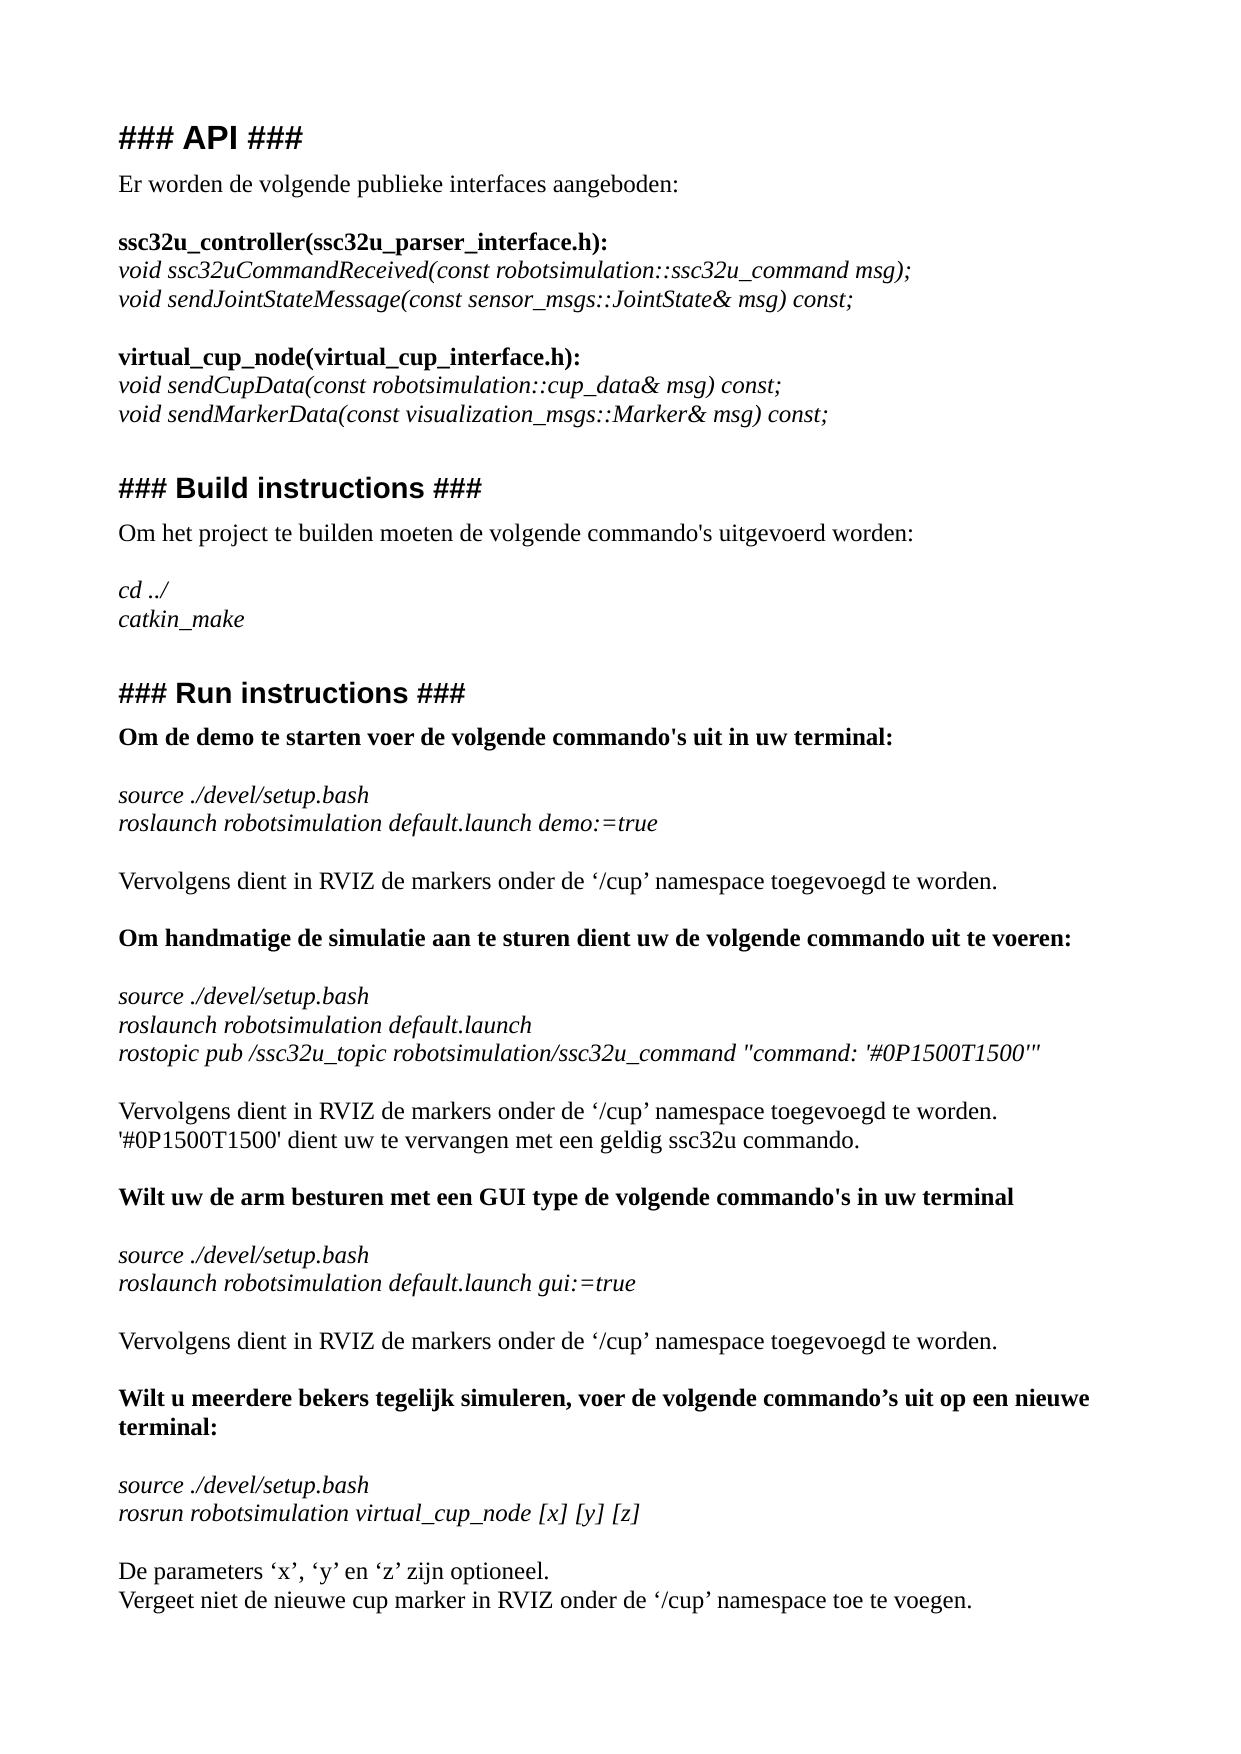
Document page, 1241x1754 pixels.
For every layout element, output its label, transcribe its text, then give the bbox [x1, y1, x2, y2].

text roslaunch robotsimulation default.launch gui:=true [118, 1268, 1122, 1297]
subtitle ### Run instructions ### [118, 676, 1122, 710]
text roslaunch robotsimulation default.launch [118, 1010, 1122, 1038]
subtitle ### API ### [118, 118, 1122, 157]
text Om de demo te starten voer de volgende commando's uit in uw terminal: [118, 722, 1122, 751]
subtitle ### Build instructions ### [118, 471, 1122, 505]
text rosrun robotsimulation virtual_cup_node [x] [y] [z] [118, 1498, 1122, 1527]
text rostopic pub /ssc32u_topic robotsimulation/ssc32u_command "command: '#0P1500T1500'" [118, 1038, 1122, 1067]
text catkin_make [118, 604, 1122, 633]
text Vergeet niet de nieuwe cup marker in RVIZ onder de ‘/cup’ namespace toe te voegen. [118, 1585, 1122, 1613]
text Wilt u meerdere bekers tegelijk simuleren, voer de volgende commando’s uit op een nieuwe terminal: [118, 1383, 1122, 1441]
text Vervolgens dient in RVIZ de markers onder de ‘/cup’ namespace toegevoegd te worden. [118, 1326, 1122, 1355]
text Er worden de volgende publieke interfaces aangeboden: [118, 169, 1122, 198]
text Om handmatige de simulatie aan te sturen dient uw de volgende commando uit te voeren: [118, 923, 1122, 952]
text cd ../ [118, 575, 1122, 604]
text source ./devel/setup.bash [118, 981, 1122, 1010]
text void sendCupData(const robotsimulation::cup_data& msg) const; [118, 371, 1122, 399]
text source ./devel/setup.bash [118, 1240, 1122, 1268]
text source ./devel/setup.bash [118, 1470, 1122, 1498]
text void sendJointStateMessage(const sensor_msgs::JointState& msg) const; [118, 284, 1122, 313]
text ssc32u_controller(ssc32u_parser_interface.h): [118, 227, 1122, 256]
text '#0P1500T1500' dient uw te vervangen met een geldig ssc32u commando. [118, 1125, 1122, 1153]
text source ./devel/setup.bash [118, 780, 1122, 808]
text Vervolgens dient in RVIZ de markers onder de ‘/cup’ namespace toegevoegd te worden. [118, 1096, 1122, 1125]
text roslaunch robotsimulation default.launch demo:=true [118, 808, 1122, 837]
text Wilt uw de arm besturen met een GUI type de volgende commando's in uw terminal [118, 1182, 1122, 1211]
text Vervolgens dient in RVIZ de markers onder de ‘/cup’ namespace toegevoegd te worden. [118, 866, 1122, 895]
text virtual_cup_node(virtual_cup_interface.h): [118, 342, 1122, 371]
text Om het project te builden moeten de volgende commando's uitgevoerd worden: [118, 518, 1122, 546]
text void sendMarkerData(const visualization_msgs::Marker& msg) const; [118, 399, 1122, 428]
text De parameters ‘x’, ‘y’ en ‘z’ zijn optioneel. [118, 1556, 1122, 1585]
text void ssc32uCommandReceived(const robotsimulation::ssc32u_command msg); [118, 256, 1122, 284]
